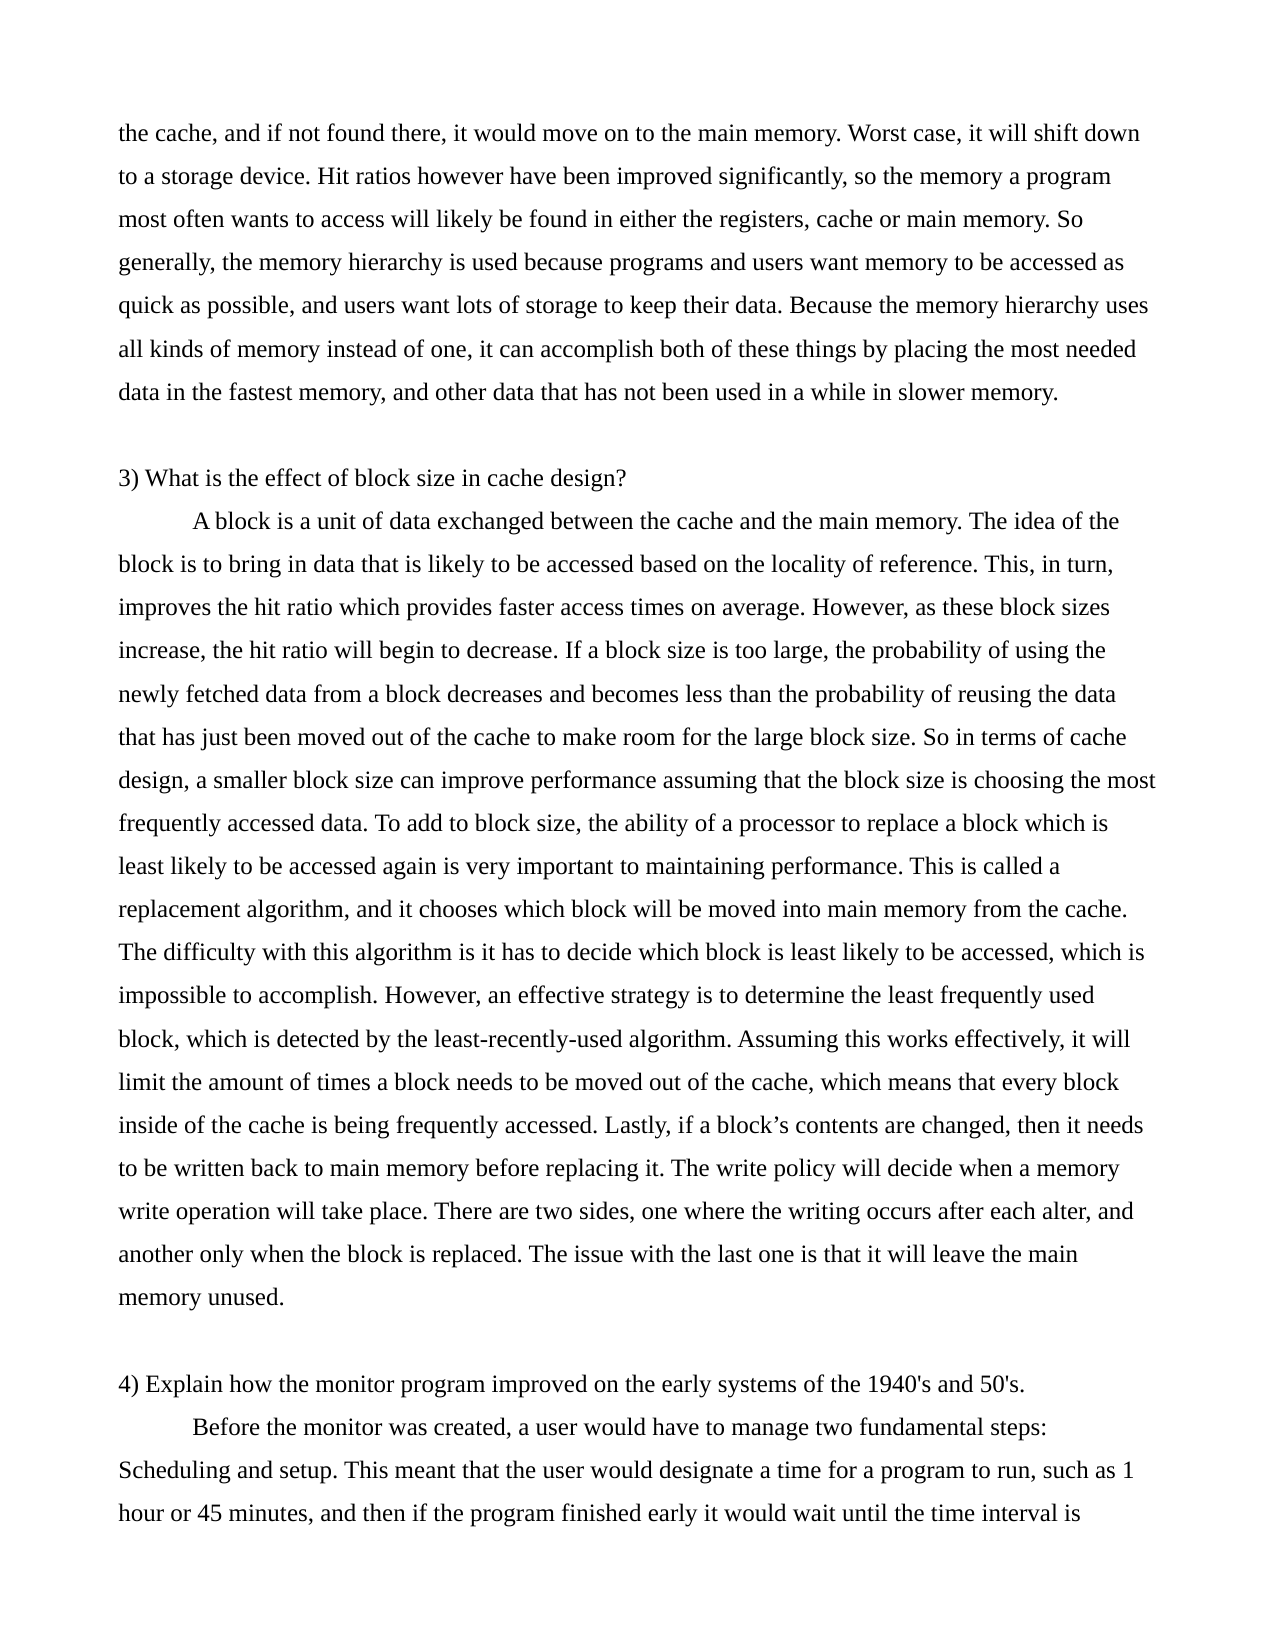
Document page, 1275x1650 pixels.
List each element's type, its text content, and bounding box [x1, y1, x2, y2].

text Before the monitor was created, a user would have to manage two fundamental steps: Scheduling and setup. This meant that the user would designate a time for a program to run, such as 1 hour or 45 minutes, and then if the program finished early it would wait until the time interval is [118, 1412, 1157, 1527]
text 3) What is the effect of block size in cache design? [118, 463, 1157, 492]
text 4) Explain how the monitor program improved on the early systems of the 1940's and 50's. [118, 1369, 1157, 1397]
text the cache, and if not found there, it would move on to the main memory. Worst case, it will shift down to a storage device. Hit ratios however have been improved significantly, so the memory a program most often wants to access will likely be found in either the registers, cache or main memory. So generally, the memory hierarchy is used because programs and users want memory to be accessed as quick as possible, and users want lots of storage to keep their data. Because the memory hierarchy uses all kinds of memory instead of one, it can accomplish both of these things by placing the most needed data in the fastest memory, and other data that has not been used in a while in slower memory. [118, 118, 1157, 406]
text A block is a unit of data exchanged between the cache and the main memory. The idea of the block is to bring in data that is likely to be accessed based on the locality of reference. This, in turn, improves the hit ratio which provides faster access times on average. However, as these block sizes increase, the hit ratio will begin to decrease. If a block size is too large, the probability of using the newly fetched data from a block decreases and becomes less than the probability of reusing the data that has just been moved out of the cache to make room for the large block size. So in terms of cache design, a smaller block size can improve performance assuming that the block size is choosing the most frequently accessed data. To add to block size, the ability of a processor to replace a block which is least likely to be accessed again is very important to maintaining performance. This is called a replacement algorithm, and it chooses which block will be moved into main memory from the cache. The difficulty with this algorithm is it has to decide which block is least likely to be accessed, which is impossible to accomplish. However, an effective strategy is to determine the least frequently used block, which is detected by the least-recently-used algorithm. Assuming this works effectively, it will limit the amount of times a block needs to be moved out of the cache, which means that every block inside of the cache is being frequently accessed. Lastly, if a block’s contents are changed, then it needs to be written back to main memory before replacing it. The write policy will decide when a memory write operation will take place. There are two sides, one where the writing occurs after each alter, and another only when the block is replaced. The issue with the last one is that it will leave the main memory unused. [118, 506, 1157, 1311]
